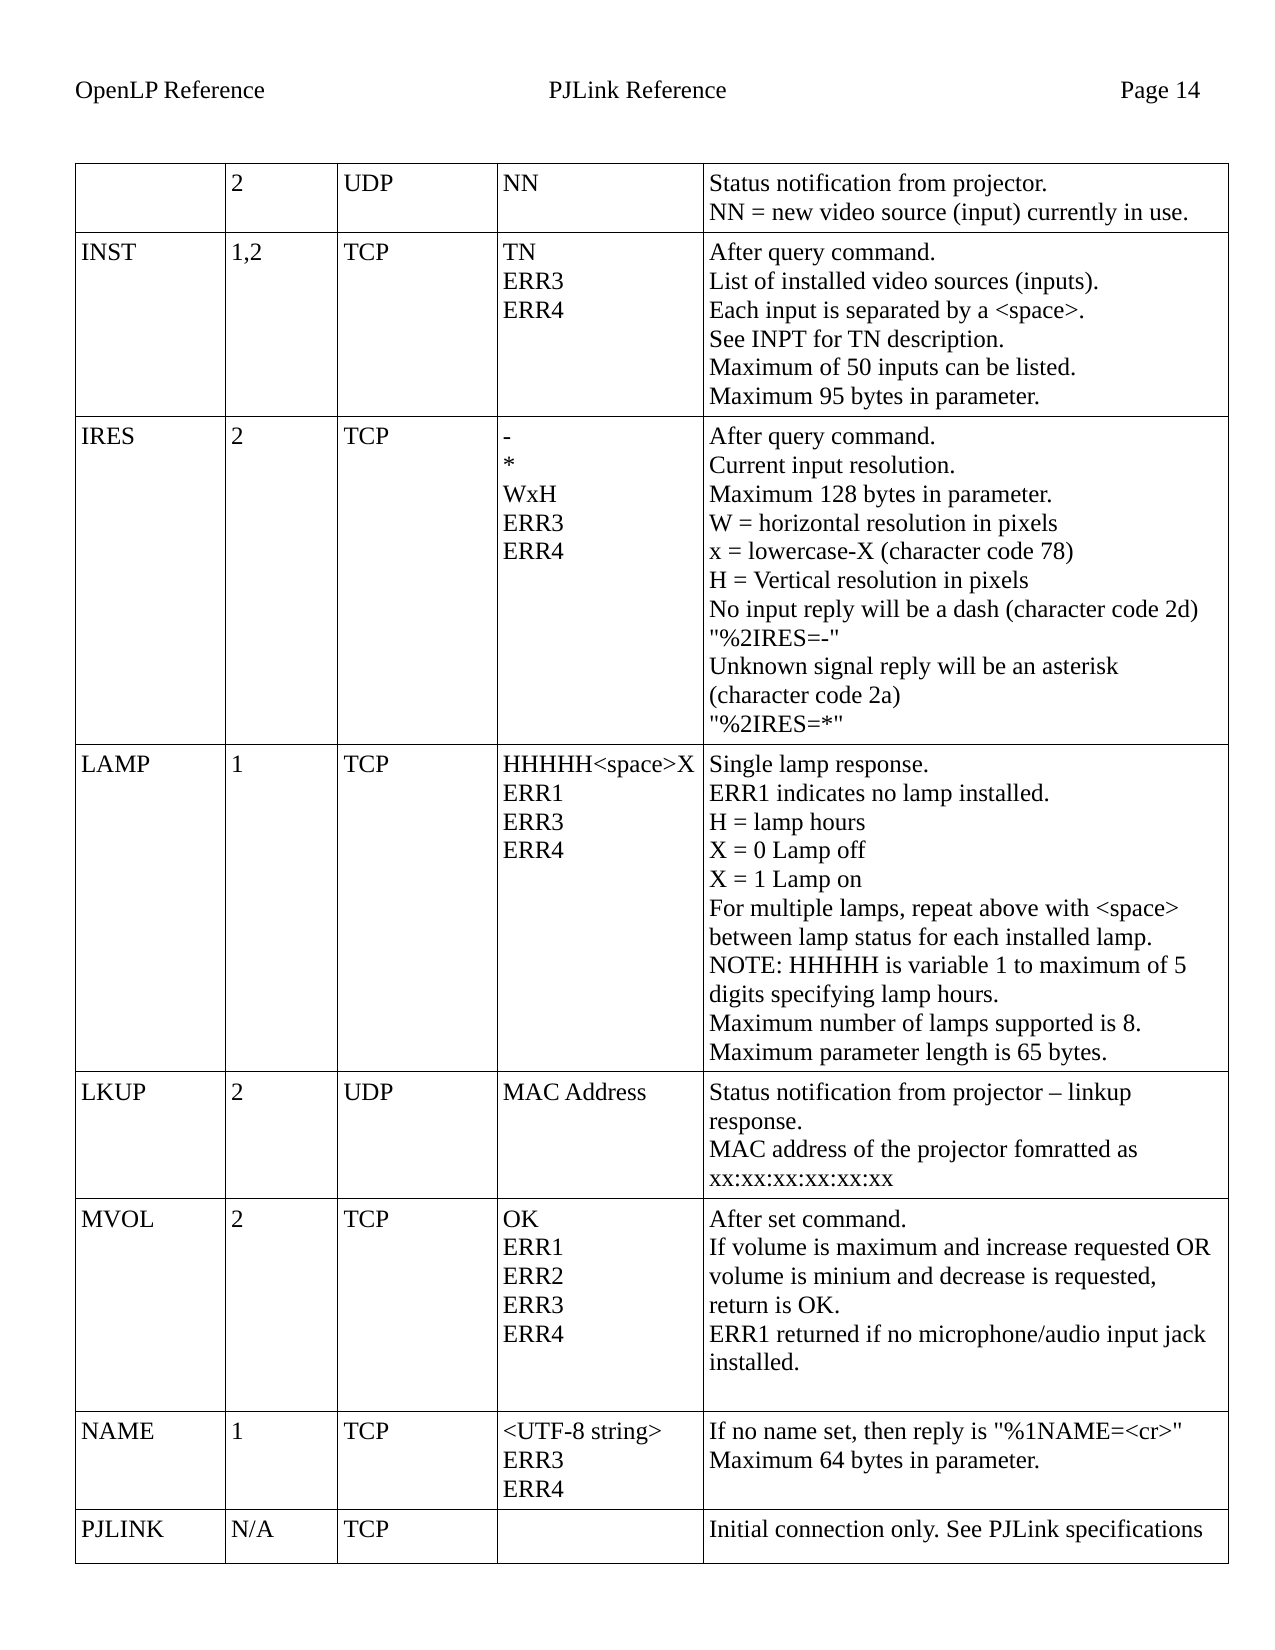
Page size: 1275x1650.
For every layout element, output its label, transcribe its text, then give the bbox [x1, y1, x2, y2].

table_cell PJLINK [76, 1510, 225, 1563]
table_cell HHHHH<space>X ERR1 ERR3 ERR4 [498, 745, 703, 1071]
table_cell IRES [76, 417, 225, 743]
table_cell UDP [338, 164, 497, 232]
table_cell TCP [338, 1510, 497, 1563]
table_cell NN [498, 164, 703, 232]
table_cell TCP [338, 745, 497, 1071]
table_cell After query command. Current input resolution. Maximum 128 bytes in parameter. W = horizontal resolution in pixels x = lowercase-X (character code 78) H = Vertical resolution in pixels No input reply will be a dash (character code 2d) "%2IRES=-" Unknown signal reply will be an asterisk (character code 2a) "%2IRES=*" [704, 417, 1228, 743]
table_cell 2 [226, 1199, 337, 1411]
table_cell MVOL [76, 1199, 225, 1411]
table_cell TCP [338, 417, 497, 743]
table_cell UDP [338, 1072, 497, 1198]
table_cell LKUP [76, 1072, 225, 1198]
table_cell TN ERR3 ERR4 [498, 233, 703, 416]
table_cell 1 [226, 745, 337, 1071]
table_cell N/A [226, 1510, 337, 1563]
table_cell After query command. List of installed video sources (inputs). Each input is separated by a <space>. See INPT for TN description. Maximum of 50 inputs can be listed. Maximum 95 bytes in parameter. [704, 233, 1228, 416]
table_cell Initial connection only. See PJLink specifications [704, 1510, 1228, 1563]
table_cell - * WxH ERR3 ERR4 [498, 417, 703, 743]
table_cell Status notification from projector. NN = new video source (input) currently in use. [704, 164, 1228, 232]
table_cell 2 [226, 417, 337, 743]
table_cell 2 [226, 1072, 337, 1198]
table_cell TCP [338, 1412, 497, 1508]
table_cell <UTF-8 string> ERR3 ERR4 [498, 1412, 703, 1508]
table_cell 1,2 [226, 233, 337, 416]
table_cell [76, 164, 225, 232]
table_cell LAMP [76, 745, 225, 1071]
table_cell After set command. If volume is maximum and increase requested OR volume is minium and decrease is requested, return is OK. ERR1 returned if no microphone/audio input jack installed. [704, 1199, 1228, 1411]
table_cell MAC Address [498, 1072, 703, 1198]
table_cell 1 [226, 1412, 337, 1508]
table_cell Status notification from projector – linkup response. MAC address of the projector fomratted as xx:xx:xx:xx:xx:xx [704, 1072, 1228, 1198]
table_cell [498, 1510, 703, 1563]
table_cell Single lamp response. ERR1 indicates no lamp installed. H = lamp hours X = 0 Lamp off X = 1 Lamp on For multiple lamps, repeat above with <space> between lamp status for each installed lamp. NOTE: HHHHH is variable 1 to maximum of 5 digits specifying lamp hours. Maximum number of lamps supported is 8. Maximum parameter length is 65 bytes. [704, 745, 1228, 1071]
table_cell TCP [338, 1199, 497, 1411]
table_cell 2 [226, 164, 337, 232]
table_cell OK ERR1 ERR2 ERR3 ERR4 [498, 1199, 703, 1411]
table_cell If no name set, then reply is "%1NAME=<cr>" Maximum 64 bytes in parameter. [704, 1412, 1228, 1508]
table_cell INST [76, 233, 225, 416]
table_cell NAME [76, 1412, 225, 1508]
table_cell TCP [338, 233, 497, 416]
